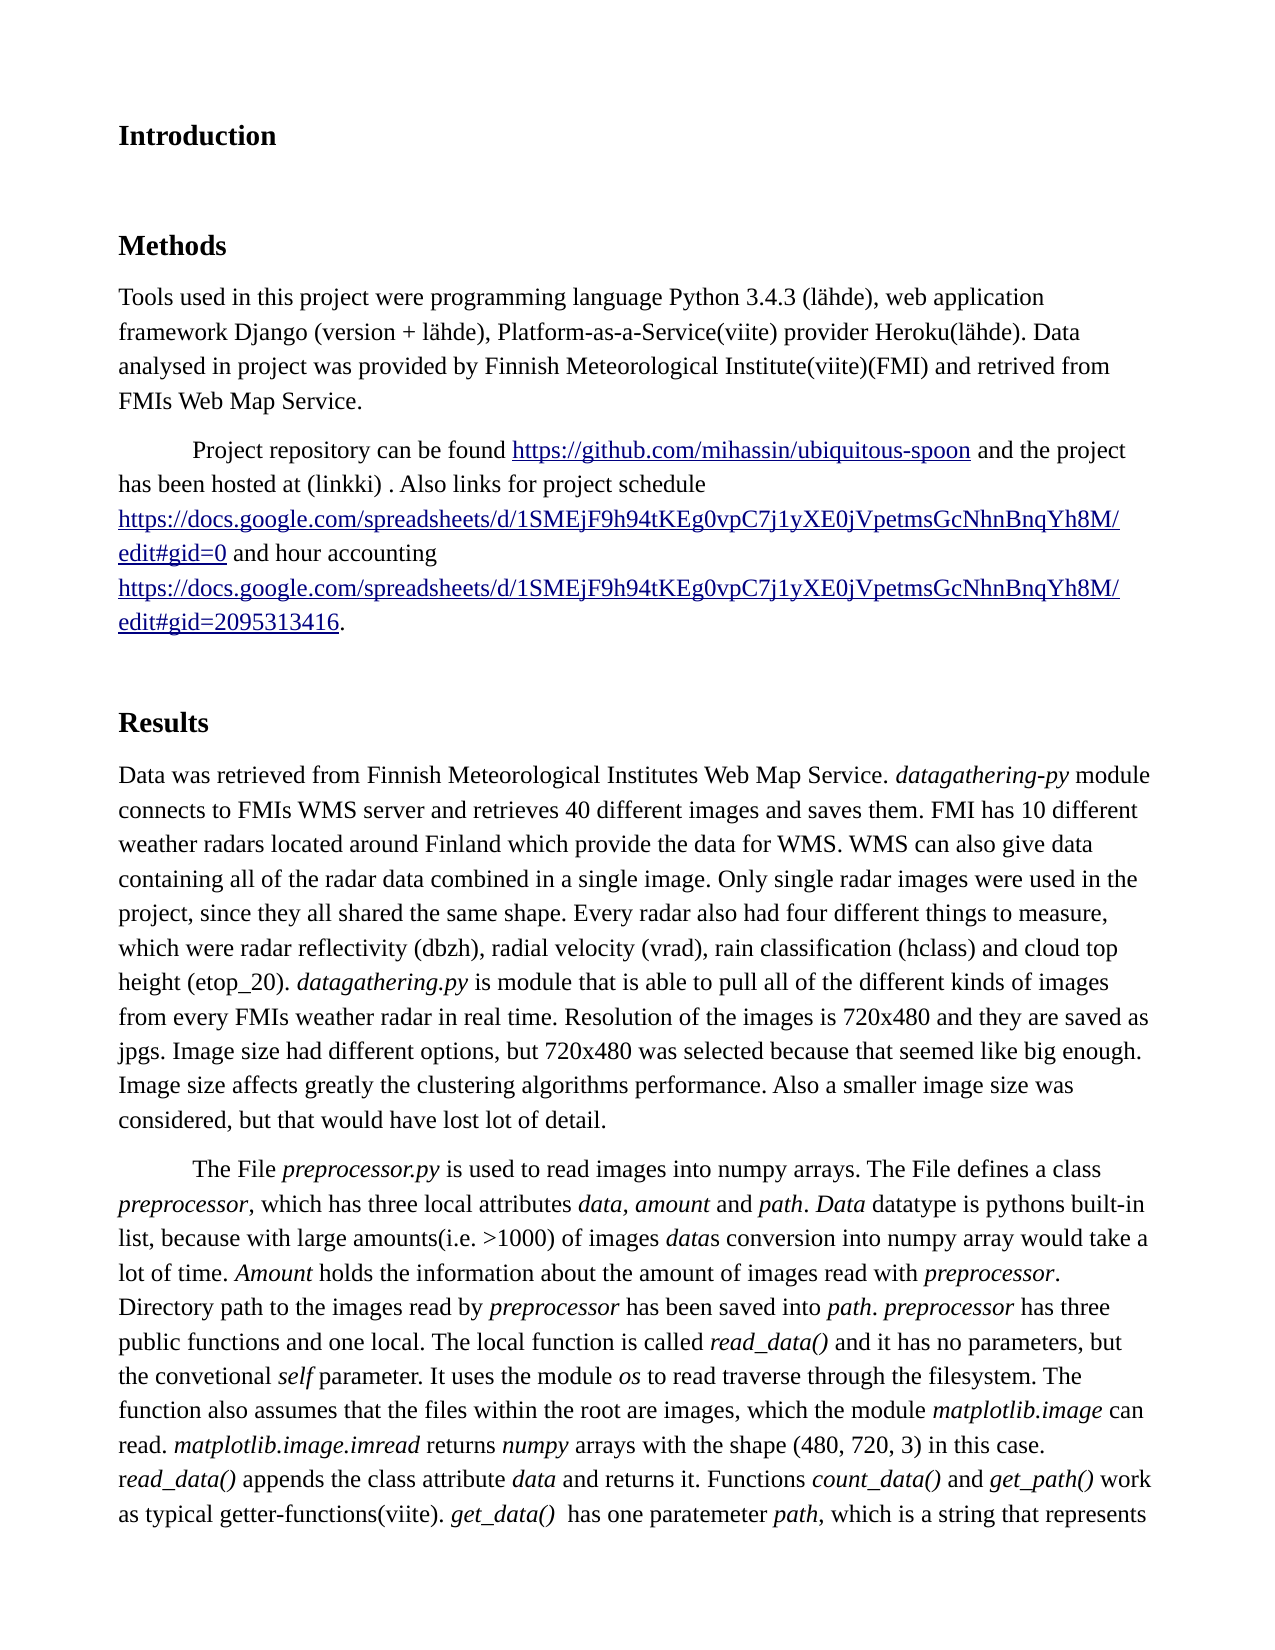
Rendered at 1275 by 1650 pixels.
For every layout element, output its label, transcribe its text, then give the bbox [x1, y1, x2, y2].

text Results [118, 706, 1157, 739]
text Tools used in this project were programming language Python 3.4.3 (lähde), web application framework Django (version + lähde), Platform-as-a-Service(viite) provider Heroku(lähde). Data analysed in project was provided by Finnish Meteorological Institute(viite)(FMI) and retrived from FMIs Web Map Service. [118, 282, 1157, 415]
text Data was retrieved from Finnish Meteorological Institutes Web Map Service. datagathering-py module connects to FMIs WMS server and retrieves 40 different images and saves them. FMI has 10 different weather radars located around Finland which provide the data for WMS. WMS can also give data containing all of the radar data combined in a single image. Only single radar images were used in the project, since they all shared the same shape. Every radar also had four different things to measure, which were radar reflectivity (dbzh), radial velocity (vrad), rain classification (hclass) and cloud top height (etop_20). datagathering.py is module that is able to pull all of the different kinds of images from every FMIs weather radar in real time. Resolution of the images is 720x480 and they are saved as jpgs. Image size had different options, but 720x480 was selected because that seemed like big enough. Image size affects greatly the clustering algorithms performance. Also a smaller image size was considered, but that would have lost lot of detail. [118, 760, 1157, 1134]
text The File preprocessor.py is used to read images into numpy arrays. The File defines a class preprocessor, which has three local attributes data, amount and path. Data datatype is pythons built-in list, because with large amounts(i.e. >1000) of images datas conversion into numpy array would take a lot of time. Amount holds the information about the amount of images read with preprocessor. Directory path to the images read by preprocessor has been saved into path. preprocessor has three public functions and one local. The local function is called read_data() and it has no parameters, but the convetional self parameter. It uses the module os to read traverse through the filesystem. The function also assumes that the files within the root are images, which the module matplotlib.image can read. matplotlib.image.imread returns numpy arrays with the shape (480, 720, 3) in this case. read_data() appends the class attribute data and returns it. Functions count_data() and get_path() work as typical getter-functions(viite). get_data() has one paratemeter path, which is a string that represents [118, 1154, 1157, 1528]
text Methods [118, 228, 1157, 261]
text Introduction [118, 118, 1157, 152]
text Project repository can be found https://github.com/mihassin/ubiquitous-spoon and the project has been hosted at (linkki) . Also links for project schedule https://docs.google.com/spreadsheets/d/1SMEjF9h94tKEg0vpC7j1yXE0jVpetmsGcNhnBnqYh8M/edit#gid=0 and hour accounting https://docs.google.com/spreadsheets/d/1SMEjF9h94tKEg0vpC7j1yXE0jVpetmsGcNhnBnqYh8M/edit#gid=2095313416. [118, 435, 1157, 636]
